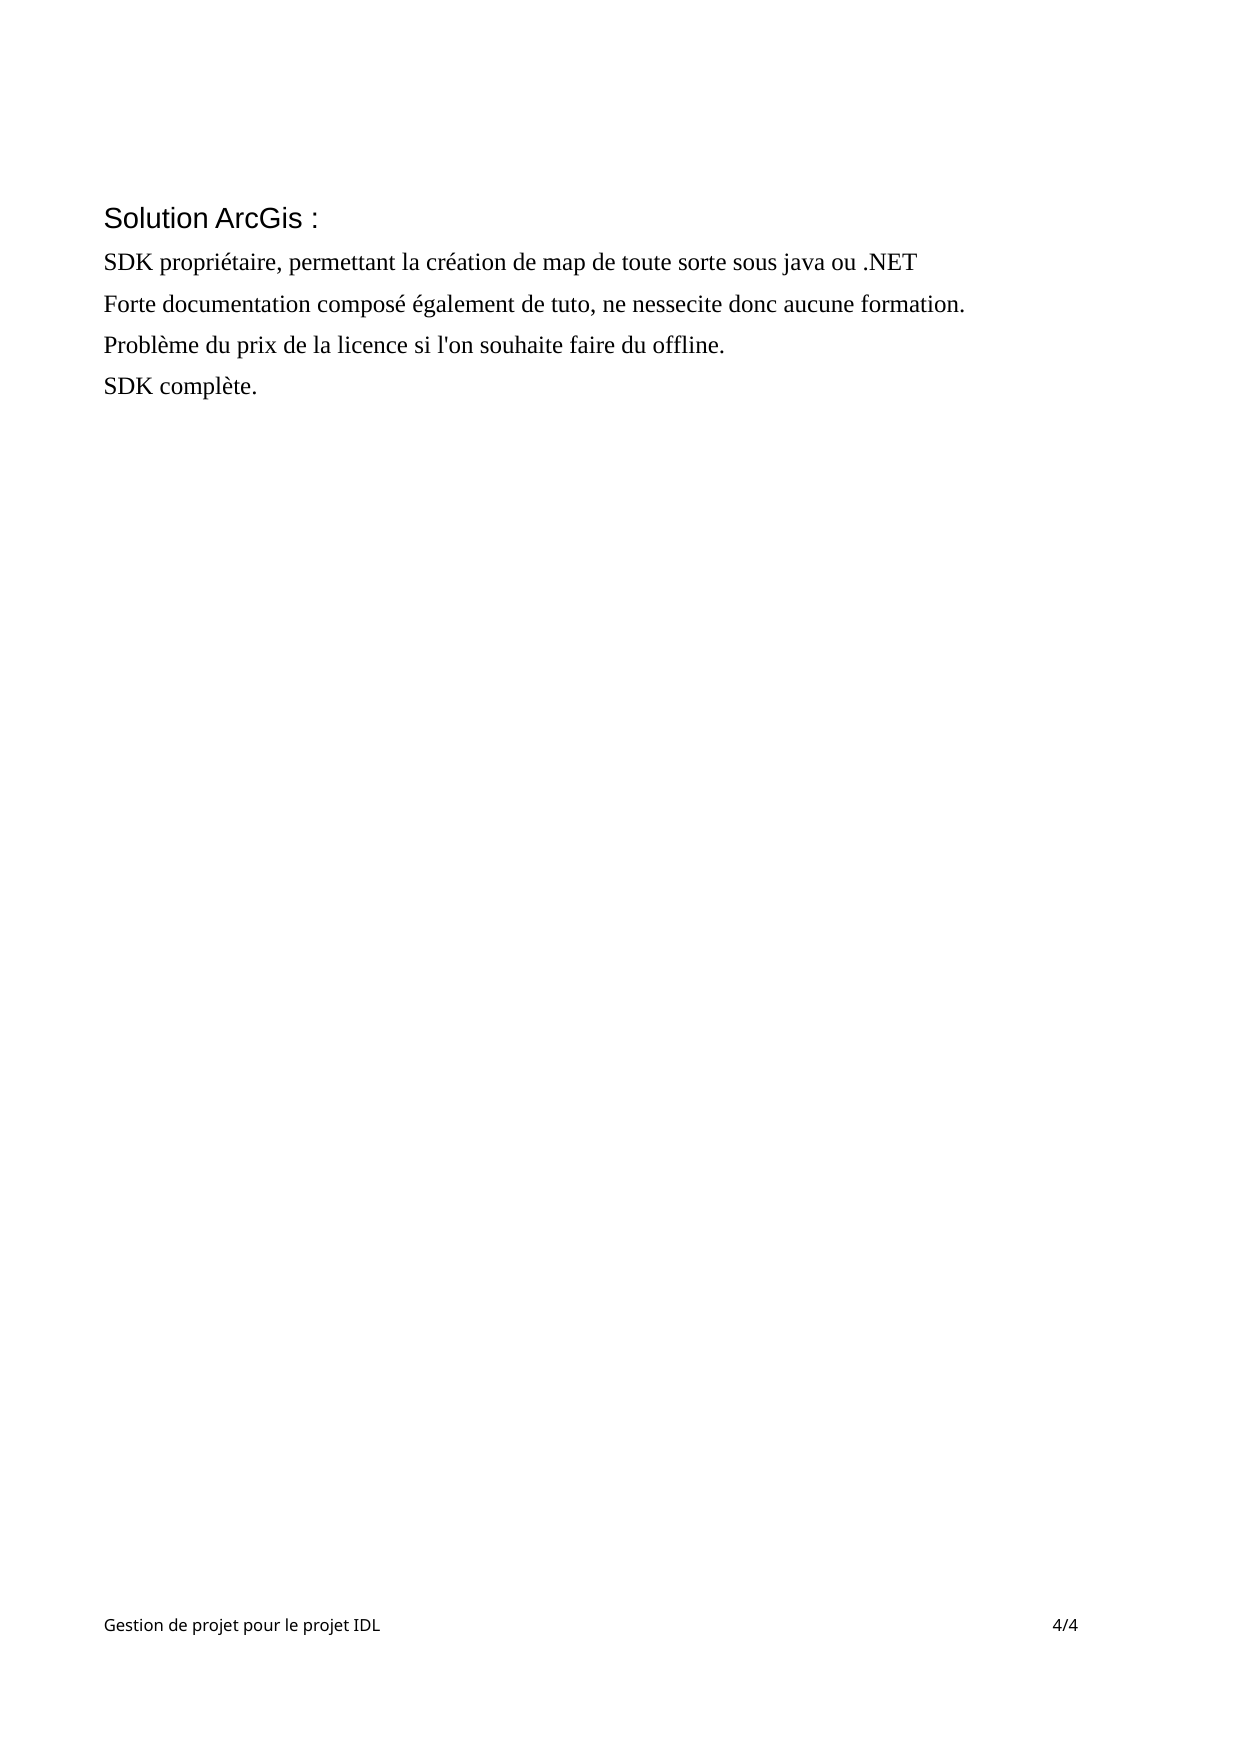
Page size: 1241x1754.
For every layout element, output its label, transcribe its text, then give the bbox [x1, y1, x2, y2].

text Problème du prix de la licence si l'on souhaite faire du offline. [103, 330, 1078, 359]
text SDK propriétaire, permettant la création de map de toute sorte sous java ou .NET [103, 247, 1078, 276]
text Forte documentation composé également de tuto, ne nessecite donc aucune formation. [103, 289, 1078, 317]
subtitle Solution ArcGis : [103, 201, 1078, 235]
text SDK complète. [103, 371, 1078, 400]
